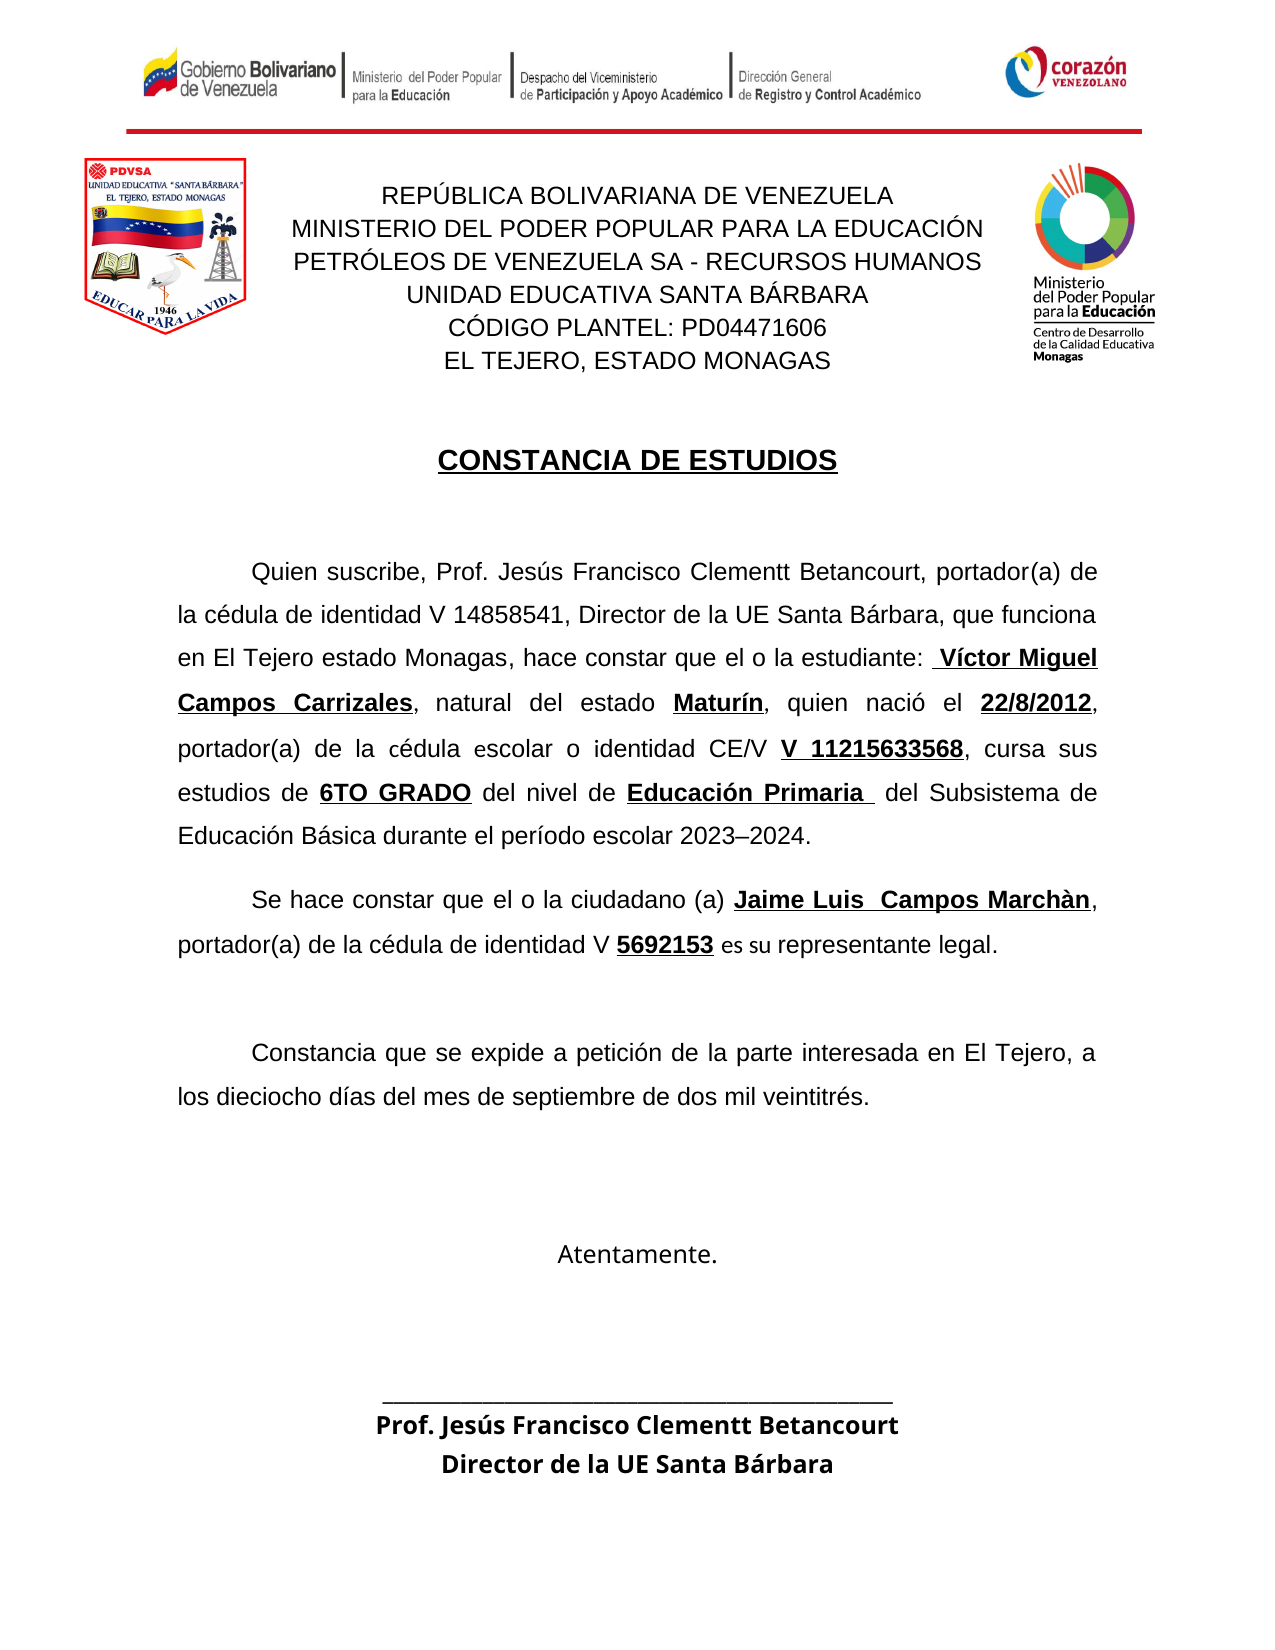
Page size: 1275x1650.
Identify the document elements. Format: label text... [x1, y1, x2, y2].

subtitle MINISTERIO DEL PODER POPULAR PARA LA EDUCACIÓN [252, 214, 978, 242]
text Se hace constar que el o la ciudadano (a) Jaime Luis Campos Marchàn, portador(a) de la cédula de identidad V 5692153 es su representante legal. [177, 885, 1098, 959]
picture [79, 158, 252, 335]
text EL TEJERO, ESTADO MONAGAS [177, 346, 978, 374]
subtitle CONSTANCIA DE ESTUDIOS [177, 443, 1098, 476]
text CÓDIGO PLANTEL: PD04471606 [177, 313, 978, 341]
text ______________________________________________ [177, 1373, 1098, 1407]
text Quien suscribe, Prof. Jesús Francisco Clementt Betancourt, portador(a) de la cédula de identidad V 14858541, Director de la UE Santa Bárbara, que funciona en El Tejero estado Monagas, hace constar que el o la estudiante: Víctor Miguel Campos Carrizales, natural del estado Maturín, quien nació el 22/8/2012, portador(a) de la cédula escolar o identidad CE/V V 11215633568, cursa sus estudios de 6TO GRADO del nivel de Educación Primaria del Subsistema de Educación Básica durante el período escolar 2023–2024. [177, 557, 1098, 849]
subtitle REPÚBLICA BOLIVARIANA DE VENEZUELA [252, 181, 978, 209]
text Constancia que se expide a petición de la parte interesada en El Tejero, a los dieciocho días del mes de septiembre de dos mil veintitrés. [177, 1038, 1098, 1110]
subtitle PETRÓLEOS DE VENEZUELA SA - RECURSOS HUMANOS [252, 247, 978, 275]
text Atentamente. [177, 1237, 1098, 1271]
text Prof. Jesús Francisco Clementt Betancourt [177, 1407, 1098, 1441]
picture [978, 153, 1200, 377]
text UNIDAD EDUCATIVA SANTA BÁRBARA [252, 280, 978, 308]
picture [126, 11, 1142, 134]
text Director de la UE Santa Bárbara [177, 1447, 1098, 1481]
